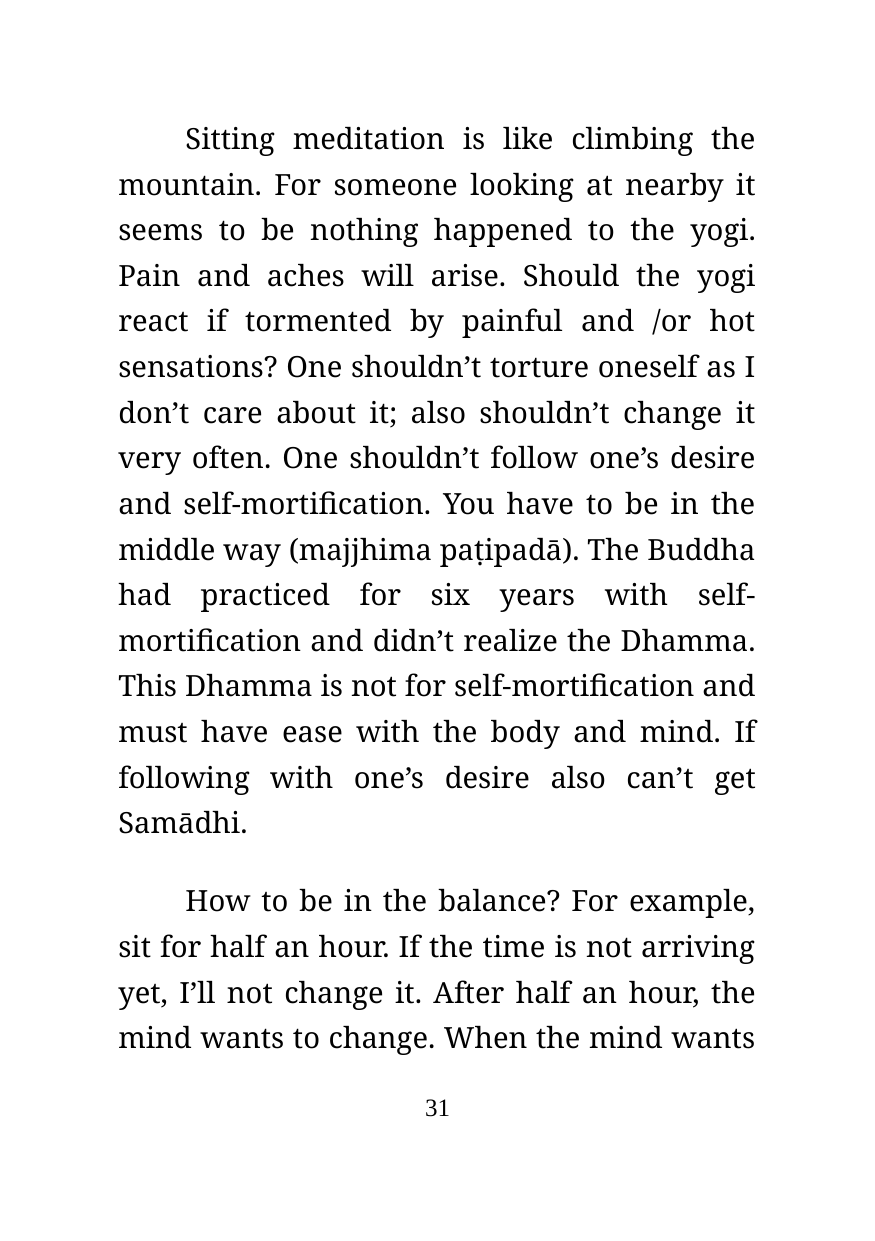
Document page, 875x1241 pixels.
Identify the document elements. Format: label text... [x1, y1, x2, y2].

text How to be in the balance? For example, sit for half an hour. If the time is not arriving yet, I’ll not change it. After half an hour, the mind wants to change. When the mind wants [118, 881, 756, 1057]
text Sitting meditation is like climbing the mountain. For someone looking at nearby it seems to be nothing happened to the yogi. Pain and aches will arise. Should the yogi react if tormented by painful and /or hot sensations? One shouldn’t torture oneself as I don’t care about it; also shouldn’t change it very often. One shouldn’t follow one’s desire and self-mortification. You have to be in the middle way (majjhima paṭipadā). The Buddha had practiced for six years with self-mortification and didn’t realize the Dhamma. This Dhamma is not for self-mortification and must have ease with the body and mind. If following with one’s desire also can’t get Samādhi. [118, 118, 756, 842]
